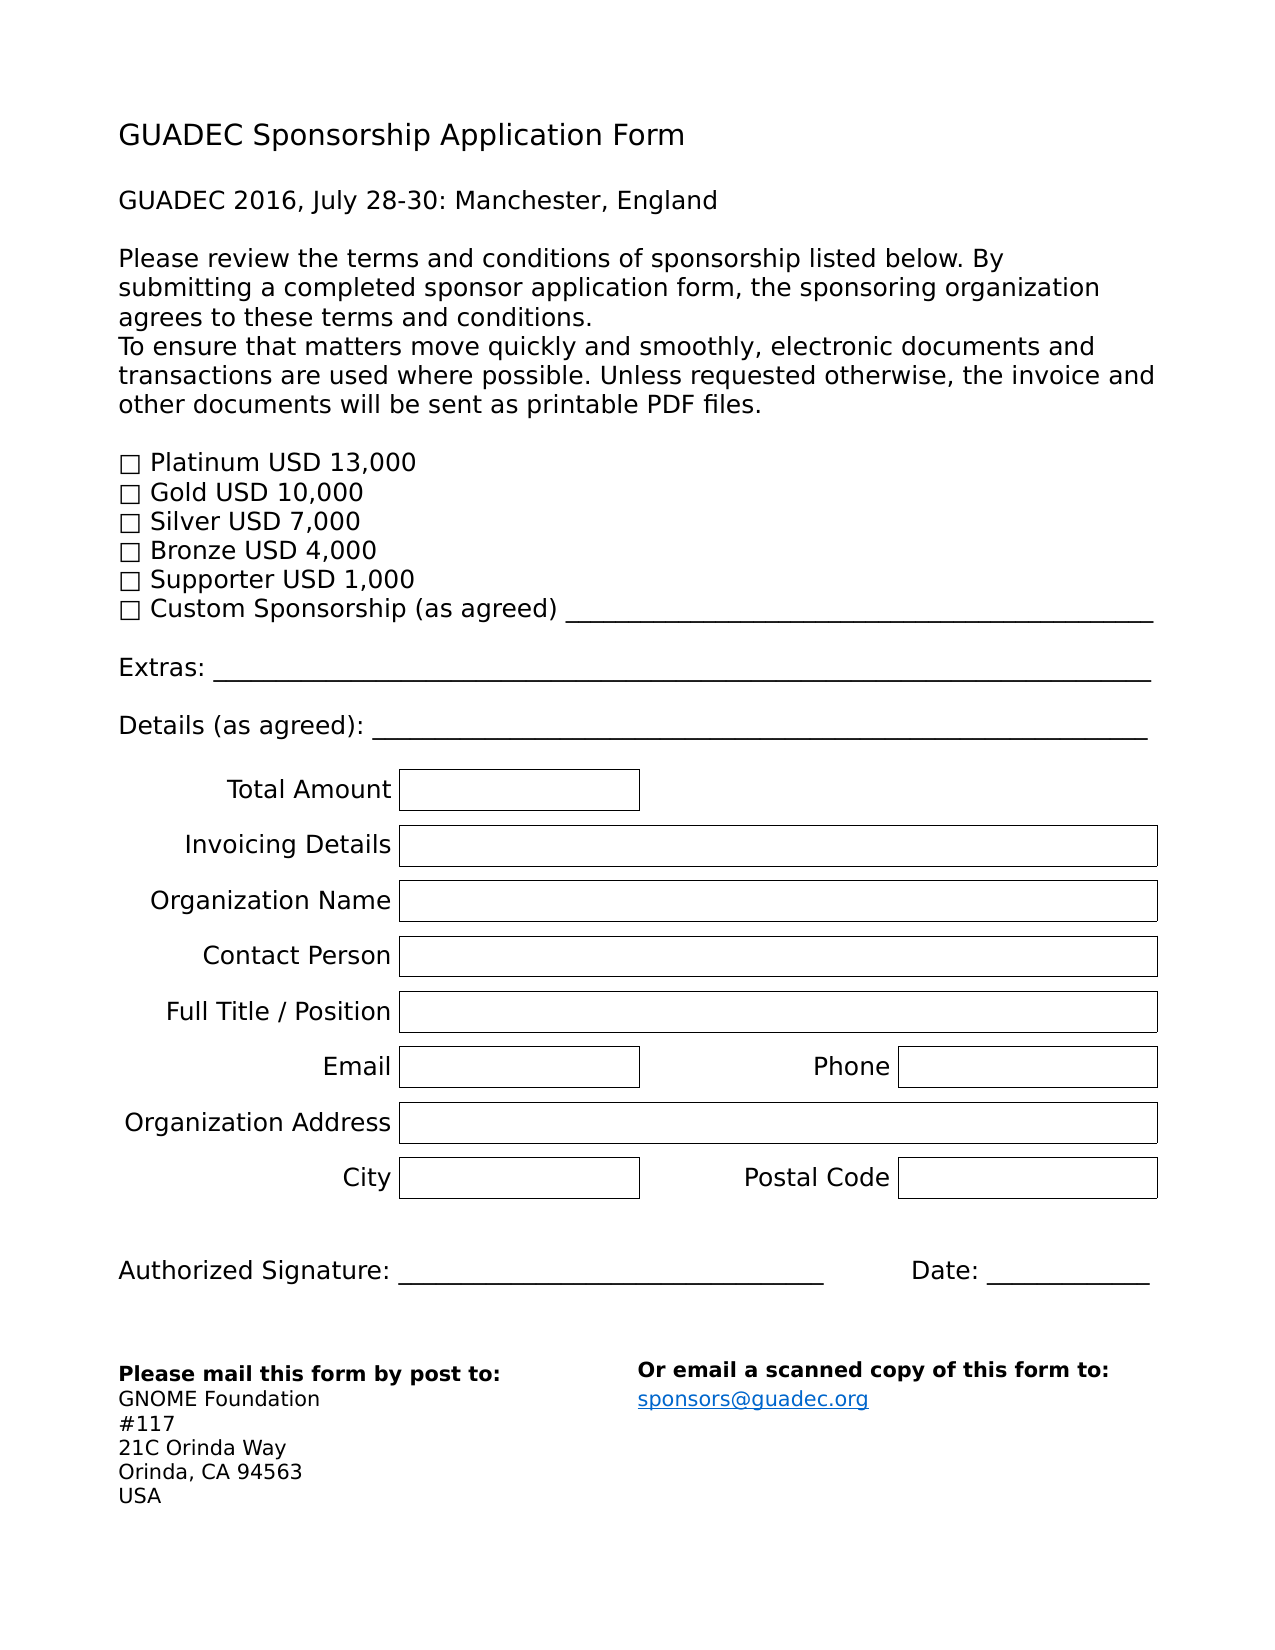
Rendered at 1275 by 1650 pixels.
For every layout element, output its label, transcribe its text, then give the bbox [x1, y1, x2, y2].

text Authorized Signature: __________________________________ Date: _____________ [118, 1256, 1157, 1286]
table_cell [399, 1033, 1157, 1046]
table_cell [400, 937, 1157, 976]
table_cell GNOME Foundation #117 21C Orinda Way Orinda, CA 94563 USA [118, 1387, 637, 1509]
text Extras: ___________________________________________________________________________ [118, 653, 1157, 682]
text □ Supporter USD 1,000 [118, 565, 1157, 594]
table_cell [899, 1158, 1157, 1198]
table_header Please mail this form by post to: [118, 1358, 637, 1387]
table_cell Organization Name [118, 880, 399, 921]
text □ Custom Sponsorship (as agreed) _______________________________________________ [118, 594, 1157, 623]
table_cell [399, 810, 1157, 825]
table_cell [399, 1144, 1157, 1157]
table_header Total Amount [118, 769, 399, 810]
text GUADEC Sponsorship Application Form [118, 118, 1157, 152]
table_header [400, 770, 639, 810]
text □ Bronze USD 4,000 [118, 536, 1157, 565]
table_cell Phone [640, 1046, 898, 1087]
table_cell [399, 977, 1157, 991]
table_cell sponsors@guadec.org [638, 1387, 1157, 1509]
table_cell [399, 922, 1157, 936]
table_cell City [118, 1157, 399, 1198]
text □ Platinum USD 13,000 [118, 448, 1157, 478]
table_cell Organization Address [118, 1102, 399, 1143]
text Please review the terms and conditions of sponsorship listed below. By [118, 244, 1157, 273]
text Details (as agreed): ______________________________________________________________ [118, 711, 1157, 740]
table_cell [399, 1087, 1157, 1102]
table_cell [899, 1047, 1157, 1087]
table_cell [399, 867, 1157, 880]
text GUADEC 2016, July 28-30: Manchester, England [118, 186, 1157, 215]
text □ Silver USD 7,000 [118, 507, 1157, 536]
table_header [640, 769, 898, 810]
table_cell [400, 1103, 1157, 1143]
table_cell [400, 1047, 639, 1087]
table_cell Email [118, 1046, 399, 1087]
text submitting a completed sponsor application form, the sponsoring organization agrees to these terms and conditions. [118, 273, 1157, 332]
table_cell [400, 1158, 639, 1198]
table_cell Contact Person [118, 936, 399, 976]
table_cell [400, 826, 1157, 866]
table_cell Full Title / Position [118, 991, 399, 1032]
table_cell Invoicing Details [118, 825, 399, 866]
table_cell [118, 976, 399, 991]
table_cell [118, 810, 399, 825]
text □ Gold USD 10,000 [118, 478, 1157, 507]
table_header [898, 769, 1157, 810]
table_cell [118, 1143, 399, 1157]
table_cell [400, 881, 1157, 921]
table_cell [400, 992, 1157, 1032]
text To ensure that matters move quickly and smoothly, electronic documents and transactions are used where possible. Unless requested otherwise, the invoice and other documents will be sent as printable PDF files. [118, 332, 1157, 419]
table_header Or email a scanned copy of this form to: [638, 1358, 1157, 1387]
table_cell [118, 1032, 399, 1046]
table_cell [118, 921, 399, 936]
table_cell [118, 866, 399, 880]
table_cell [118, 1087, 399, 1102]
table_cell Postal Code [640, 1157, 898, 1198]
